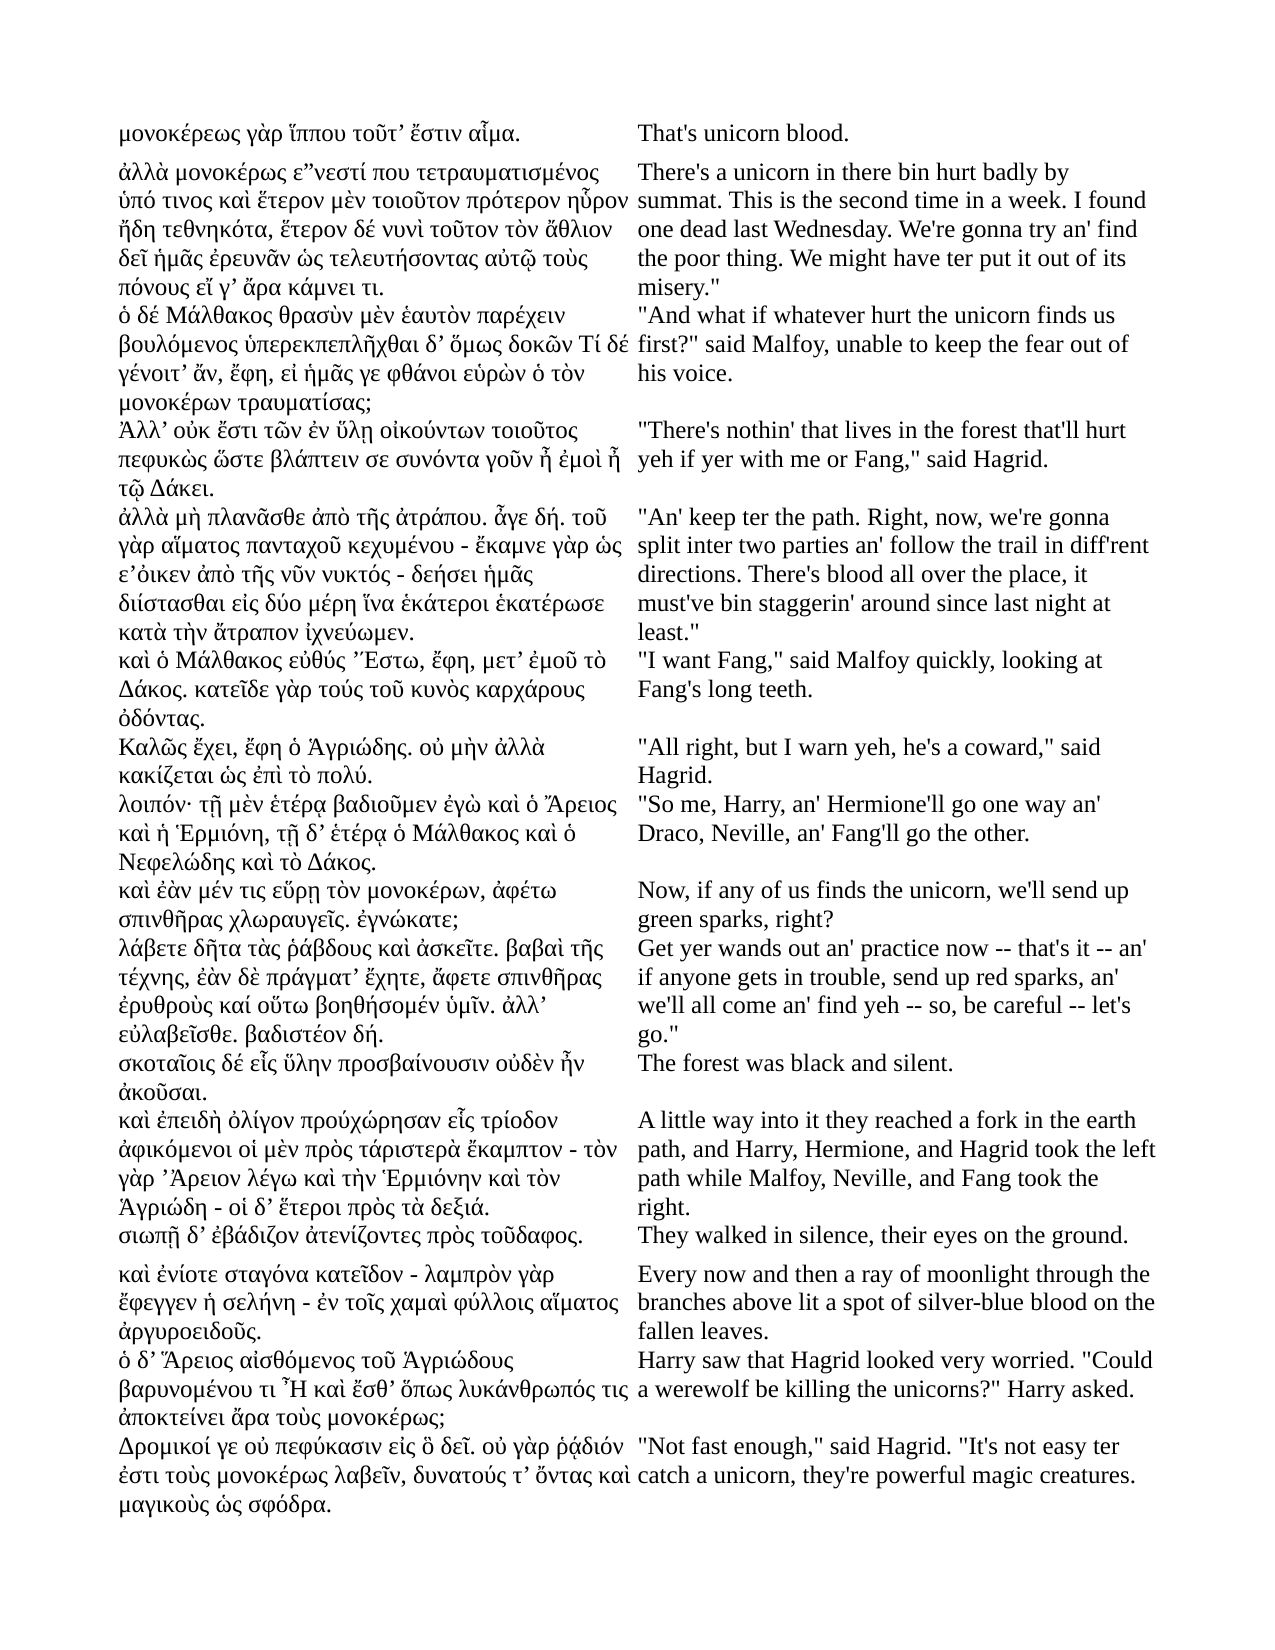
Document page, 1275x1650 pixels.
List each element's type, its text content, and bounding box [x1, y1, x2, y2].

table_cell They walked in silence, their eyes on the ground. [637, 1220, 1157, 1259]
table_cell That's unicorn blood. [637, 118, 1157, 157]
table_cell ὁ δ’ Ἅρειος αἰσθόμενος τοῦ Ἁγριώδους βαρυνομένου τι Ἦ καὶ ἔσθ’ ὅπως λυκάνθρωπός τις ἀποκτείνει ἄρα τοὺς μονοκέρως; [118, 1345, 637, 1431]
table_cell Harry saw that Hagrid looked very worried. "Could a werewolf be killing the unicorns?" Harry asked. [637, 1345, 1157, 1431]
table_cell Get yer wands out an' practice now -- that's it -- an' if anyone gets in trouble, send up red sparks, an' we'll all come an' find yeh -- so, be careful -- let's go." [637, 933, 1157, 1048]
table_cell λοιπόν· τῇ μὲν ἑτέρᾳ βαδιοῦμεν ἐγὼ καὶ ὁ Ἄρειος καὶ ἡ Ἑρμιόνη, τῇ δ’ ἑτέρᾳ ὁ Μάλθακος καὶ ὁ Νεφελώδης καὶ τὸ Δάκος. [118, 789, 637, 875]
table_cell Every now and then a ray of moonlight through the branches above lit a spot of silver-blue blood on the fallen leaves. [637, 1259, 1157, 1345]
table_cell λάβετε δῆτα τὰς ῥάβδους καὶ ἀσκεῖτε. βαβαὶ τῆς τέχνης, ἐὰν δὲ πράγματ’ ἔχητε, ἄφετε σπινθῆρας ἐρυθροὺς καί οὕτω βοηθήσομέν ὑμῖν. ἀλλ’ εὐλαβεῖσθε. βαδιστέον δή. [118, 933, 637, 1048]
table_cell καὶ ἐπειδὴ ὀλίγον προύχώρησαν εἷς τρίοδον ἀφικόμενοι οἱ μὲν πρὸς τάριστερὰ ἔκαμπτον - τὸν γὰρ ’Ἀρειον λέγω καὶ τὴν Ἑρμιόνην καὶ τὸν Ἁγριώδη - οἱ δ’ ἕτεροι πρὸς τὰ δεξιά. [118, 1105, 637, 1220]
table_cell A little way into it they reached a fork in the earth path, and Harry, Hermione, and Hagrid took the left path while Malfoy, Neville, and Fang took the right. [637, 1105, 1157, 1220]
table_cell "So me, Harry, an' Hermione'll go one way an' Draco, Neville, an' Fang'll go the other. [637, 789, 1157, 875]
table_cell ὁ δέ Μάλθακος θρασὺν μὲν ἑαυτὸν παρέχειν βουλόμενος ὑπερεκπεπλῆχθαι δ’ ὅμως δοκῶν Τί δέ γένοιτ’ ἄν, ἔφη, εἰ ἡμᾶς γε φθάνοι εὑρὼν ὁ τὸν μονοκέρων τραυματίσας; [118, 300, 637, 415]
table_cell μονοκέρεως γὰρ ἵππου τοῦτ’ ἔστιν αἷμα. [118, 118, 637, 157]
table_cell σιωπῇ δ’ ἐβάδιζον ἀτενίζοντες πρὸς τοῦδαφος. [118, 1220, 637, 1259]
table_cell "I want Fang," said Malfoy quickly, looking at Fang's long teeth. [637, 645, 1157, 732]
table_cell "An' keep ter the path. Right, now, we're gonna split inter two parties an' follow the trail in diff'rent directions. There's blood all over the place, it must've bin staggerin' around since last night at least." [637, 502, 1157, 645]
table_cell καὶ ὁ Μάλθακος εὐθύς ’Έστω, ἔφη, μετ’ ἐμοῦ τὸ Δάκος. κατεῖδε γὰρ τούς τοῦ κυνὸς καρχάρους ὀδόντας. [118, 645, 637, 732]
table_cell ἀλλὰ μονοκέρως ε”νεστί που τετραυματισμένος ὑπό τινος καὶ ἕτερον μὲν τοιοῦτον πρότερον ηὗρον ἤδη τεθνηκότα, ἕτερον δέ νυνὶ τοῦτον τὸν ἄθλιον δεῖ ἡμᾶς ἐρευνᾶν ὡς τελευτήσοντας αὐτῷ τοὺς πόνους εἴ γ’ ἄρα κάμνει τι. [118, 157, 637, 300]
table_cell καὶ ἐὰν μέν τις εὕρῃ τὸν μονοκέρων, ἀφέτω σπινθῆρας χλωραυγεῖς. ἐγνώκατε; [118, 875, 637, 933]
table_cell "All right, but I warn yeh, he's a coward," said Hagrid. [637, 732, 1157, 789]
table_cell Καλῶς ἔχει, ἔφη ὁ Ἁγριώδης. οὐ μὴν ἀλλὰ κακίζεται ὡς ἐπὶ τὸ πολύ. [118, 732, 637, 789]
table_cell "Not fast enough," said Hagrid. "It's not easy ter catch a unicorn, they're powerful magic creatures. [637, 1431, 1157, 1517]
table_cell καὶ ἐνίοτε σταγόνα κατεῖδον - λαμπρὸν γὰρ ἔφεγγεν ἡ σελήνη - ἐν τοῖς χαμαὶ φύλλοις αἵματος ἀργυροειδοῦς. [118, 1259, 637, 1345]
table_cell The forest was black and silent. [637, 1048, 1157, 1105]
table_cell There's a unicorn in there bin hurt badly by summat. This is the second time in a week. I found one dead last Wednesday. We're gonna try an' find the poor thing. We might have ter put it out of its misery." [637, 157, 1157, 300]
table_cell "And what if whatever hurt the unicorn finds us first?" said Malfoy, unable to keep the fear out of his voice. [637, 300, 1157, 415]
table_cell Ἀλλ’ οὐκ ἔστι τῶν ἐν ὕλῃ οἰκούντων τοιοῦτος πεφυκὼς ὥστε βλάπτειν σε συνόντα γοῦν ἦ ἐμοὶ ἦ τῷ Δάκει. [118, 415, 637, 502]
table_cell Δρομικοί γε οὐ πεφύκασιν εἰς ὃ δεῖ. οὐ γὰρ ῥᾴδιόν ἐστι τοὺς μονοκέρως λαβεῖν, δυνατούς τ’ ὄντας καὶ μαγικοὺς ὡς σφόδρα. [118, 1431, 637, 1517]
table_cell σκοταῖοις δέ εἷς ὕλην προσβαίνουσιν οὐδὲν ἦν ἀκοῦσαι. [118, 1048, 637, 1105]
table_cell "There's nothin' that lives in the forest that'll hurt yeh if yer with me or Fang," said Hagrid. [637, 415, 1157, 502]
table_cell Now, if any of us finds the unicorn, we'll send up green sparks, right? [637, 875, 1157, 933]
table_cell ἀλλὰ μὴ πλανᾶσθε ἀπὸ τῆς ἀτράπου. ἆγε δή. τοῦ γὰρ αἵματος πανταχοῦ κεχυμένου - ἔκαμνε γὰρ ὡς ε’ὀικεν ἀπὸ τῆς νῦν νυκτός - δεήσει ἡμᾶς διίστασθαι εἰς δύο μέρη ἵνα ἑκάτεροι ἑκατέρωσε κατὰ τὴν ἄτραπον ἰχνεύωμεν. [118, 502, 637, 645]
